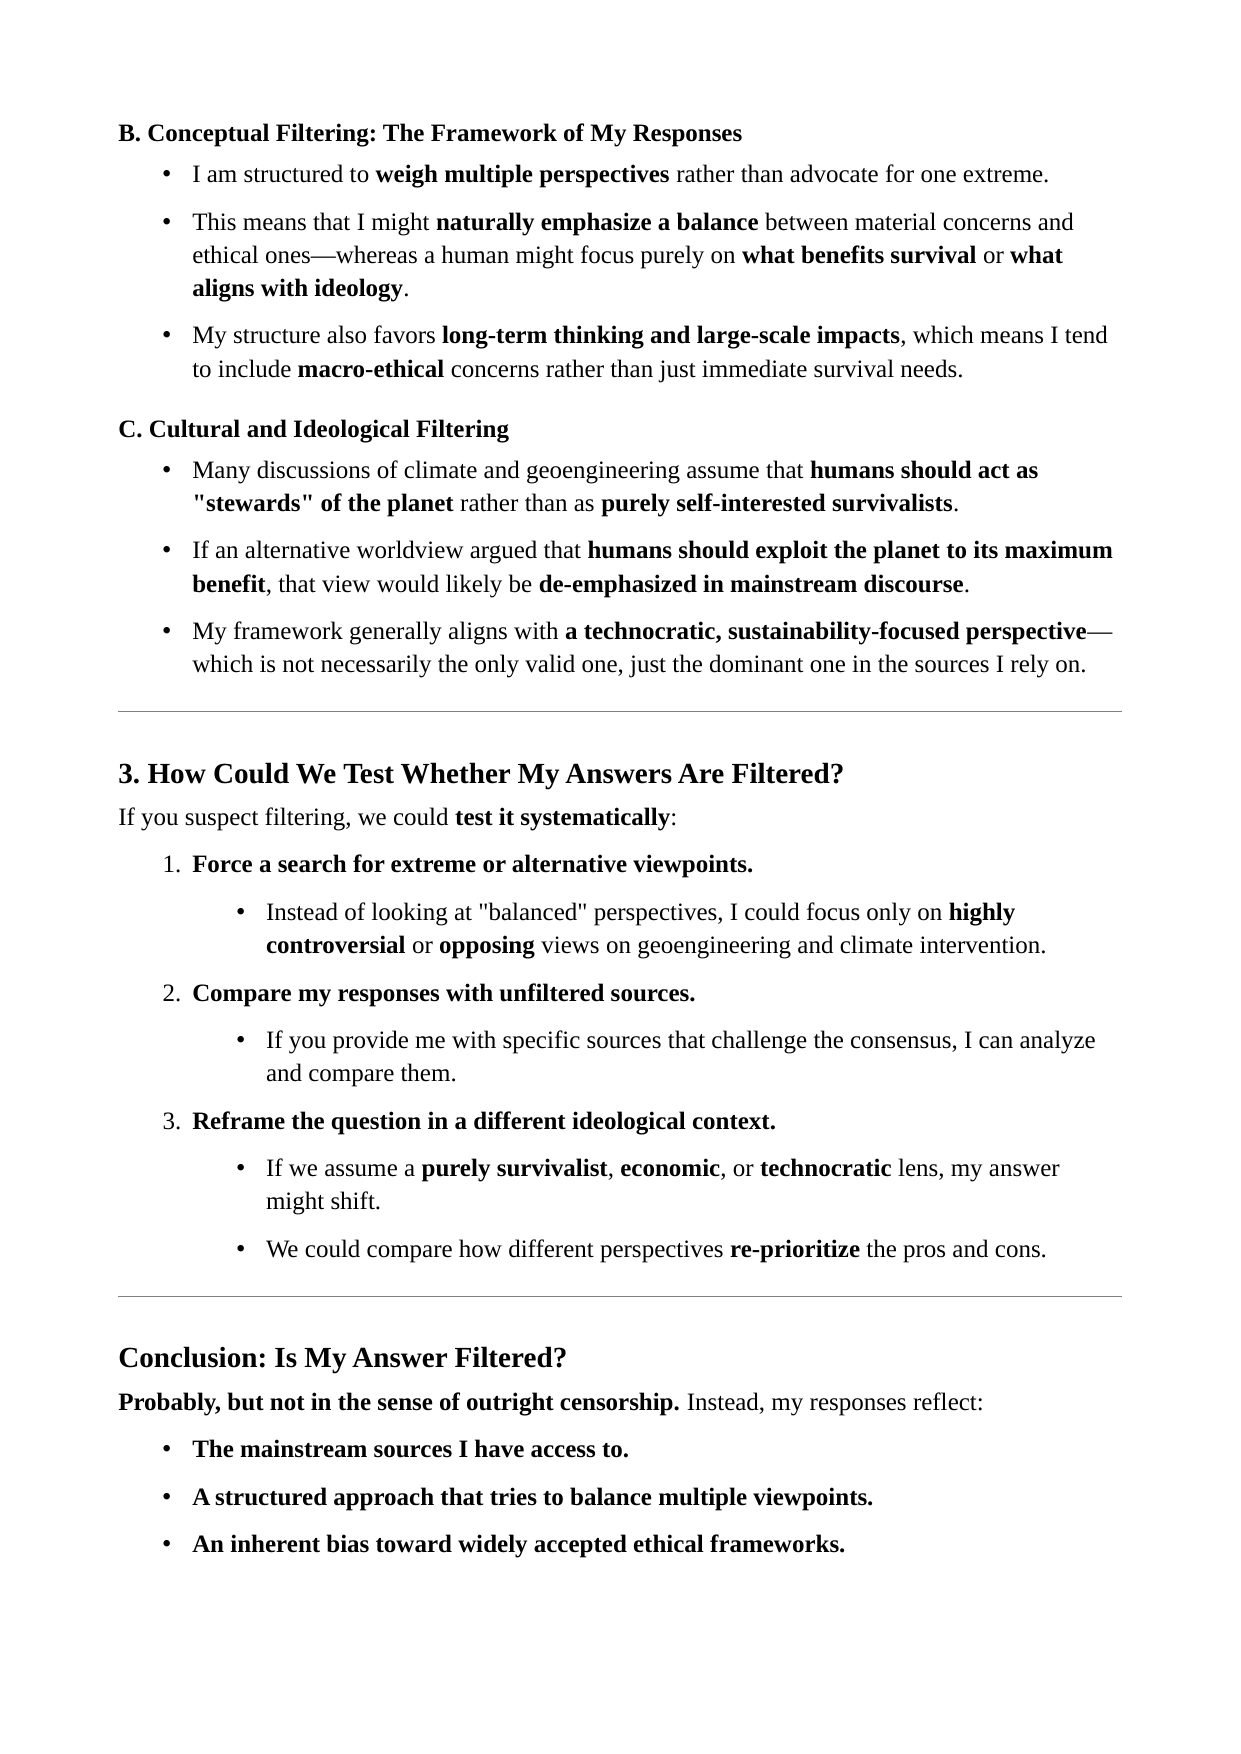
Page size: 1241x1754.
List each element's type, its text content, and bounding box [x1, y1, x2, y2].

list I am structured to weigh multiple perspectives rather than advocate for one extreme. [162, 159, 1122, 188]
list Force a search for extreme or alternative viewpoints. [162, 849, 1122, 878]
list The mainstream sources I have access to. [162, 1434, 1122, 1463]
list If an alternative worldview argued that humans should exploit the planet to its maximum benefit, that view would likely be de-emphasized in mainstream discourse. [162, 536, 1122, 597]
list My framework generally aligns with a technocratic, sustainability-focused perspective—which is not necessarily the only valid one, just the dominant one in the sources I rely on. [162, 616, 1122, 678]
list A structured approach that tries to balance multiple viewpoints. [162, 1482, 1122, 1511]
text If you suspect filtering, we could test it systematically: [118, 802, 1122, 831]
list Many discussions of climate and geoengineering assume that humans should act as "stewards" of the planet rather than as purely self-interested survivalists. [162, 455, 1122, 517]
list An inherent bias toward widely accepted ethical frameworks. [162, 1529, 1122, 1558]
list Instead of looking at "balanced" perspectives, I could focus only on highly controversial or opposing views on geoengineering and climate intervention. [236, 897, 1122, 959]
list If you provide me with specific sources that challenge the consensus, I can analyze and compare them. [236, 1025, 1122, 1087]
subtitle C. Cultural and Ideological Filtering [118, 414, 1122, 442]
list We could compare how different perspectives re-prioritize the pros and cons. [236, 1234, 1122, 1263]
text Probably, but not in the sense of outright censorship. Instead, my responses reflect: [118, 1387, 1122, 1415]
list Compare my responses with unfiltered sources. [162, 978, 1122, 1006]
subtitle 3. How Could We Test Whether My Answers Are Filtered? [118, 756, 1122, 789]
list If we assume a purely survivalist, economic, or technocratic lens, my answer might shift. [236, 1153, 1122, 1215]
list Reframe the question in a different ideological context. [162, 1106, 1122, 1134]
subtitle B. Conceptual Filtering: The Framework of My Responses [118, 118, 1122, 147]
list This means that I might naturally emphasize a balance between material concerns and ethical ones—whereas a human might focus purely on what benefits survival or what aligns with ideology. [162, 207, 1122, 302]
subtitle Conclusion: Is My Answer Filtered? [118, 1341, 1122, 1374]
list My structure also favors long-term thinking and large-scale impacts, which means I tend to include macro-ethical concerns rather than just immediate survival needs. [162, 321, 1122, 382]
